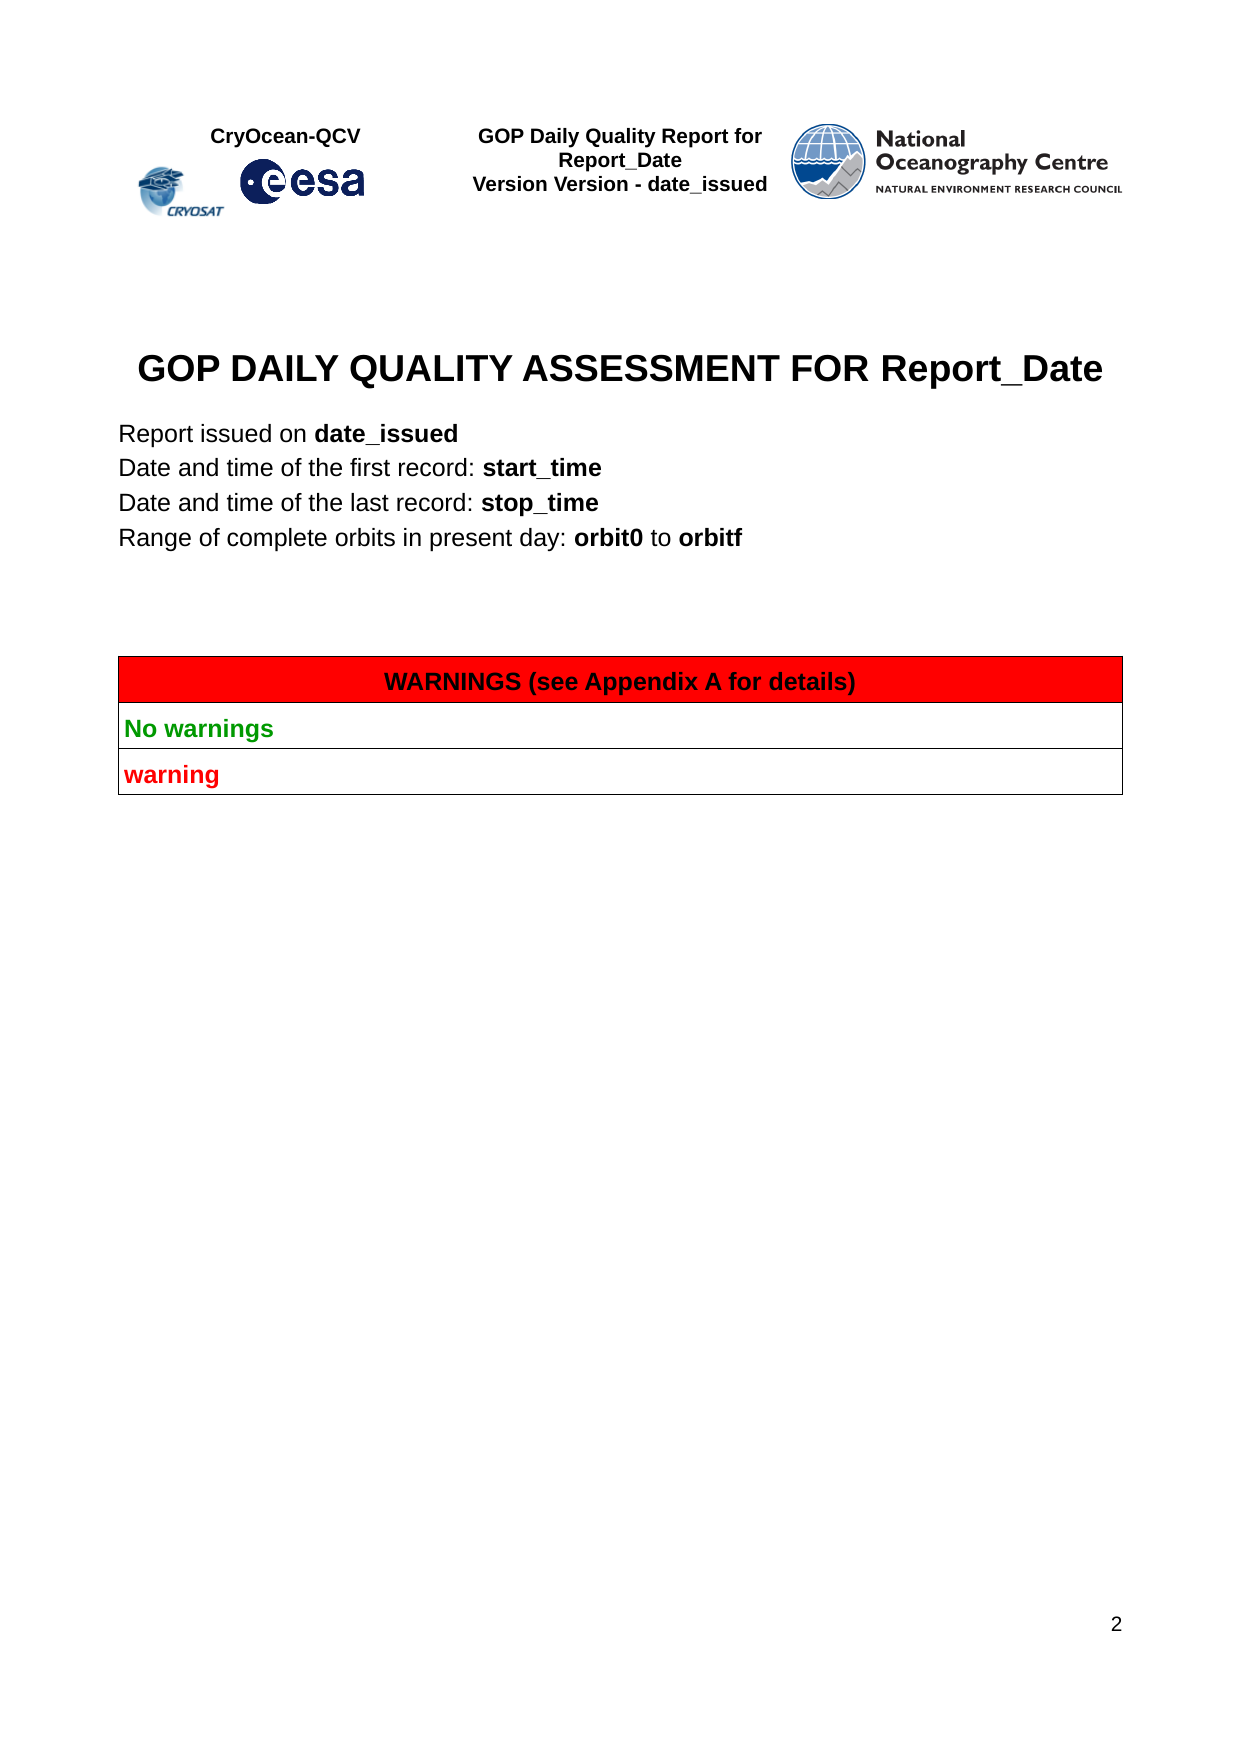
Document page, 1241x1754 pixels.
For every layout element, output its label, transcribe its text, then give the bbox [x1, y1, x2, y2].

table_cell warning [119, 749, 1122, 794]
title Range of complete orbits in present day: orbit0 to orbitf [118, 523, 1122, 551]
title Date and time of the last record: stop_time [118, 488, 1122, 517]
title Date and time of the first record: start_time [118, 453, 1122, 482]
picture [118, 159, 364, 224]
title GOP DAILY QUALITY ASSESSMENT FOR Report_Date [118, 346, 1122, 389]
table_cell No warnings [119, 703, 1122, 748]
table_header WARNINGS (see Appendix A for details) [119, 657, 1122, 702]
title Report issued on date_issued [118, 419, 1122, 447]
